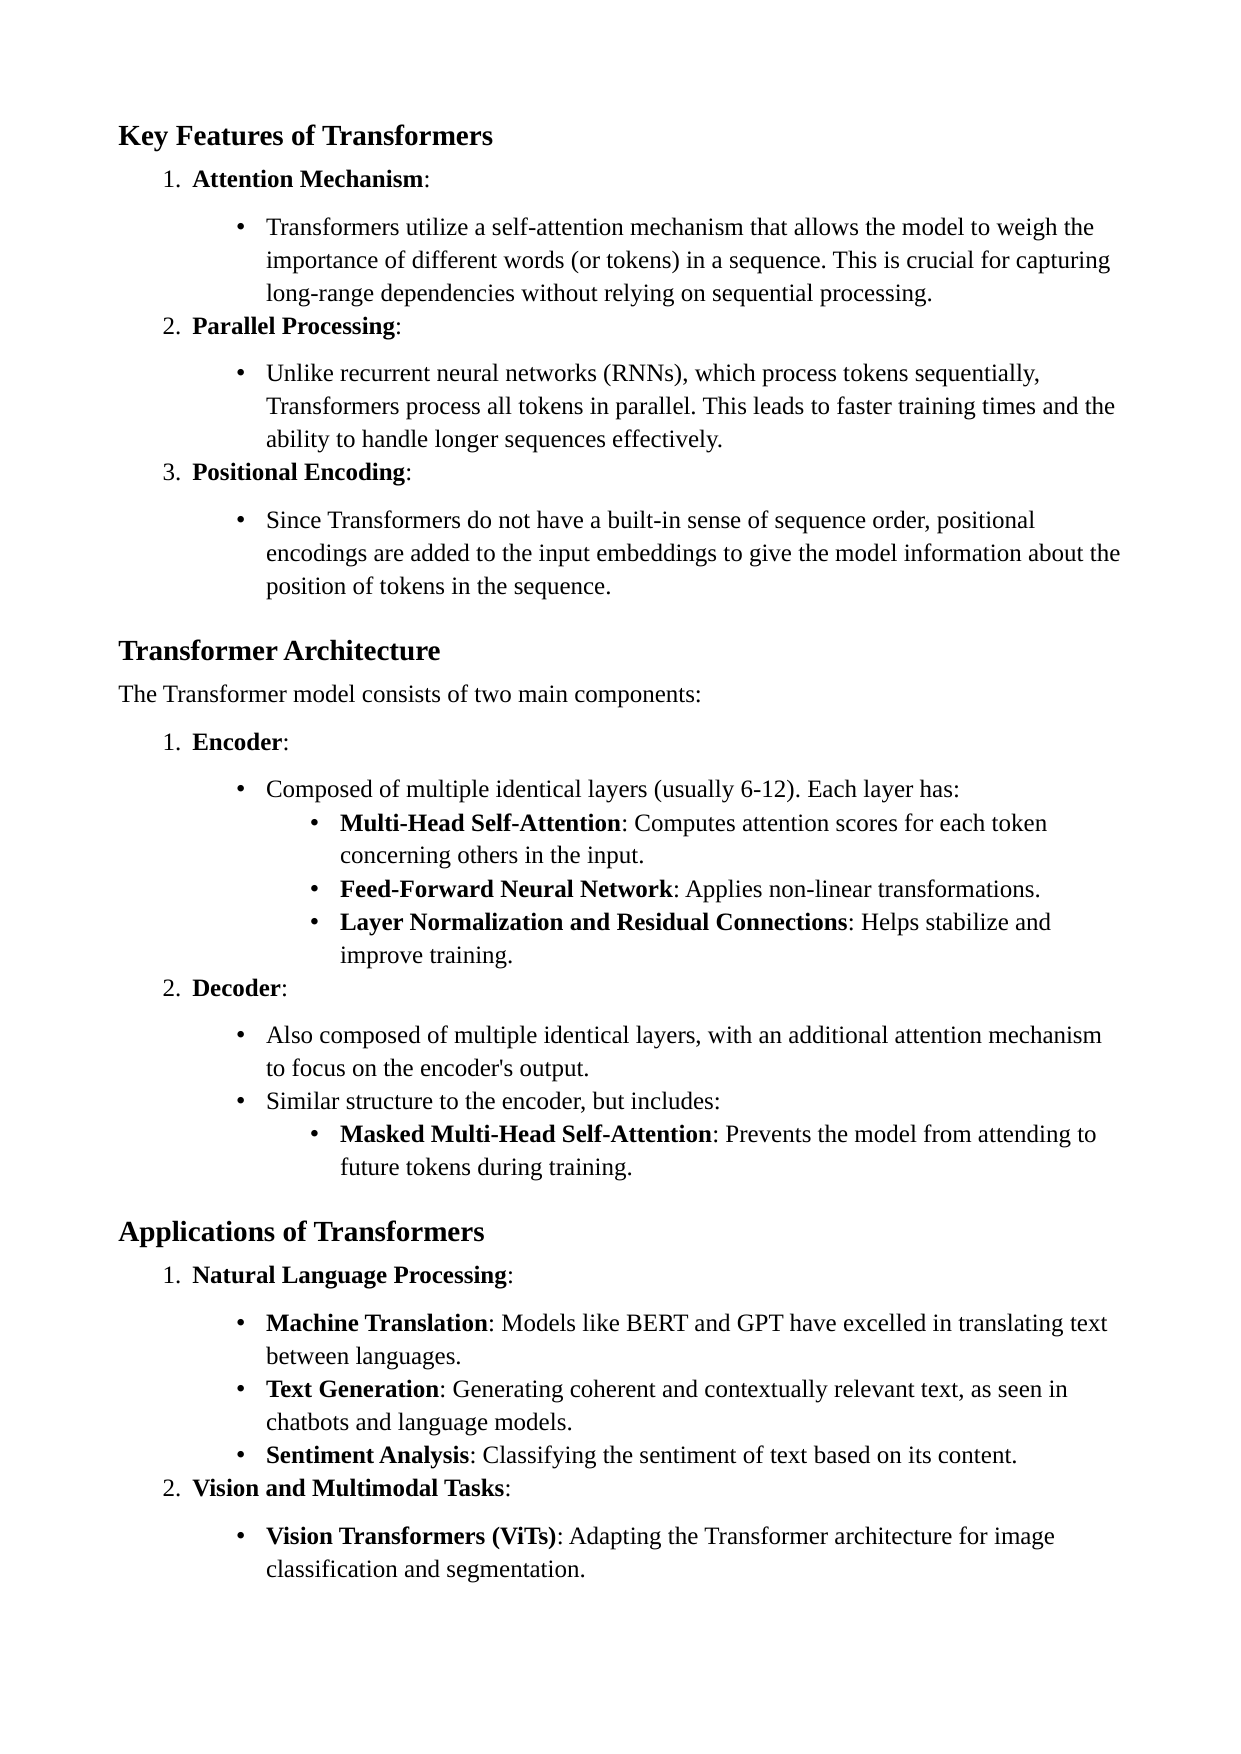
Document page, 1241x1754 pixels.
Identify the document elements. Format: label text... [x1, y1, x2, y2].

list Also composed of multiple identical layers, with an additional attention mechanism to focus on the encoder's output. [236, 1020, 1122, 1082]
list Encoder: [162, 727, 1122, 756]
list Similar structure to the encoder, but includes: [236, 1086, 1122, 1115]
list Multi-Head Self-Attention: Computes attention scores for each token concerning others in the input. [310, 808, 1122, 869]
list Vision and Multimodal Tasks: [162, 1473, 1122, 1502]
list Feed-Forward Neural Network: Applies non-linear transformations. [310, 874, 1122, 902]
list Layer Normalization and Residual Connections: Helps stabilize and improve training. [310, 907, 1122, 968]
subtitle Transformer Architecture [118, 633, 1122, 667]
list Masked Multi-Head Self-Attention: Prevents the model from attending to future tokens during training. [310, 1119, 1122, 1181]
list Composed of multiple identical layers (usually 6-12). Each layer has: [236, 774, 1122, 803]
list Sentiment Analysis: Classifying the sentiment of text based on its content. [236, 1440, 1122, 1469]
list Vision Transformers (ViTs): Adapting the Transformer architecture for image classification and segmentation. [236, 1521, 1122, 1583]
list Since Transformers do not have a built-in sense of sequence order, positional encodings are added to the input embeddings to give the model information about the position of tokens in the sequence. [236, 505, 1122, 600]
list Machine Translation: Models like BERT and GPT have excelled in translating text between languages. [236, 1308, 1122, 1370]
list Transformers utilize a self-attention mechanism that allows the model to weigh the importance of different words (or tokens) in a sequence. This is crucial for capturing long-range dependencies without relying on sequential processing. [236, 212, 1122, 307]
list Decoder: [162, 973, 1122, 1001]
text The Transformer model consists of two main components: [118, 679, 1122, 708]
list Unlike recurrent neural networks (RNNs), which process tokens sequentially, Transformers process all tokens in parallel. This leads to faster training times and the ability to handle longer sequences effectively. [236, 358, 1122, 453]
subtitle Applications of Transformers [118, 1214, 1122, 1248]
list Natural Language Processing: [162, 1261, 1122, 1289]
subtitle Key Features of Transformers [118, 118, 1122, 152]
list Parallel Processing: [162, 311, 1122, 339]
list Attention Mechanism: [162, 164, 1122, 193]
list Positional Encoding: [162, 457, 1122, 486]
list Text Generation: Generating coherent and contextually relevant text, as seen in chatbots and language models. [236, 1374, 1122, 1436]
